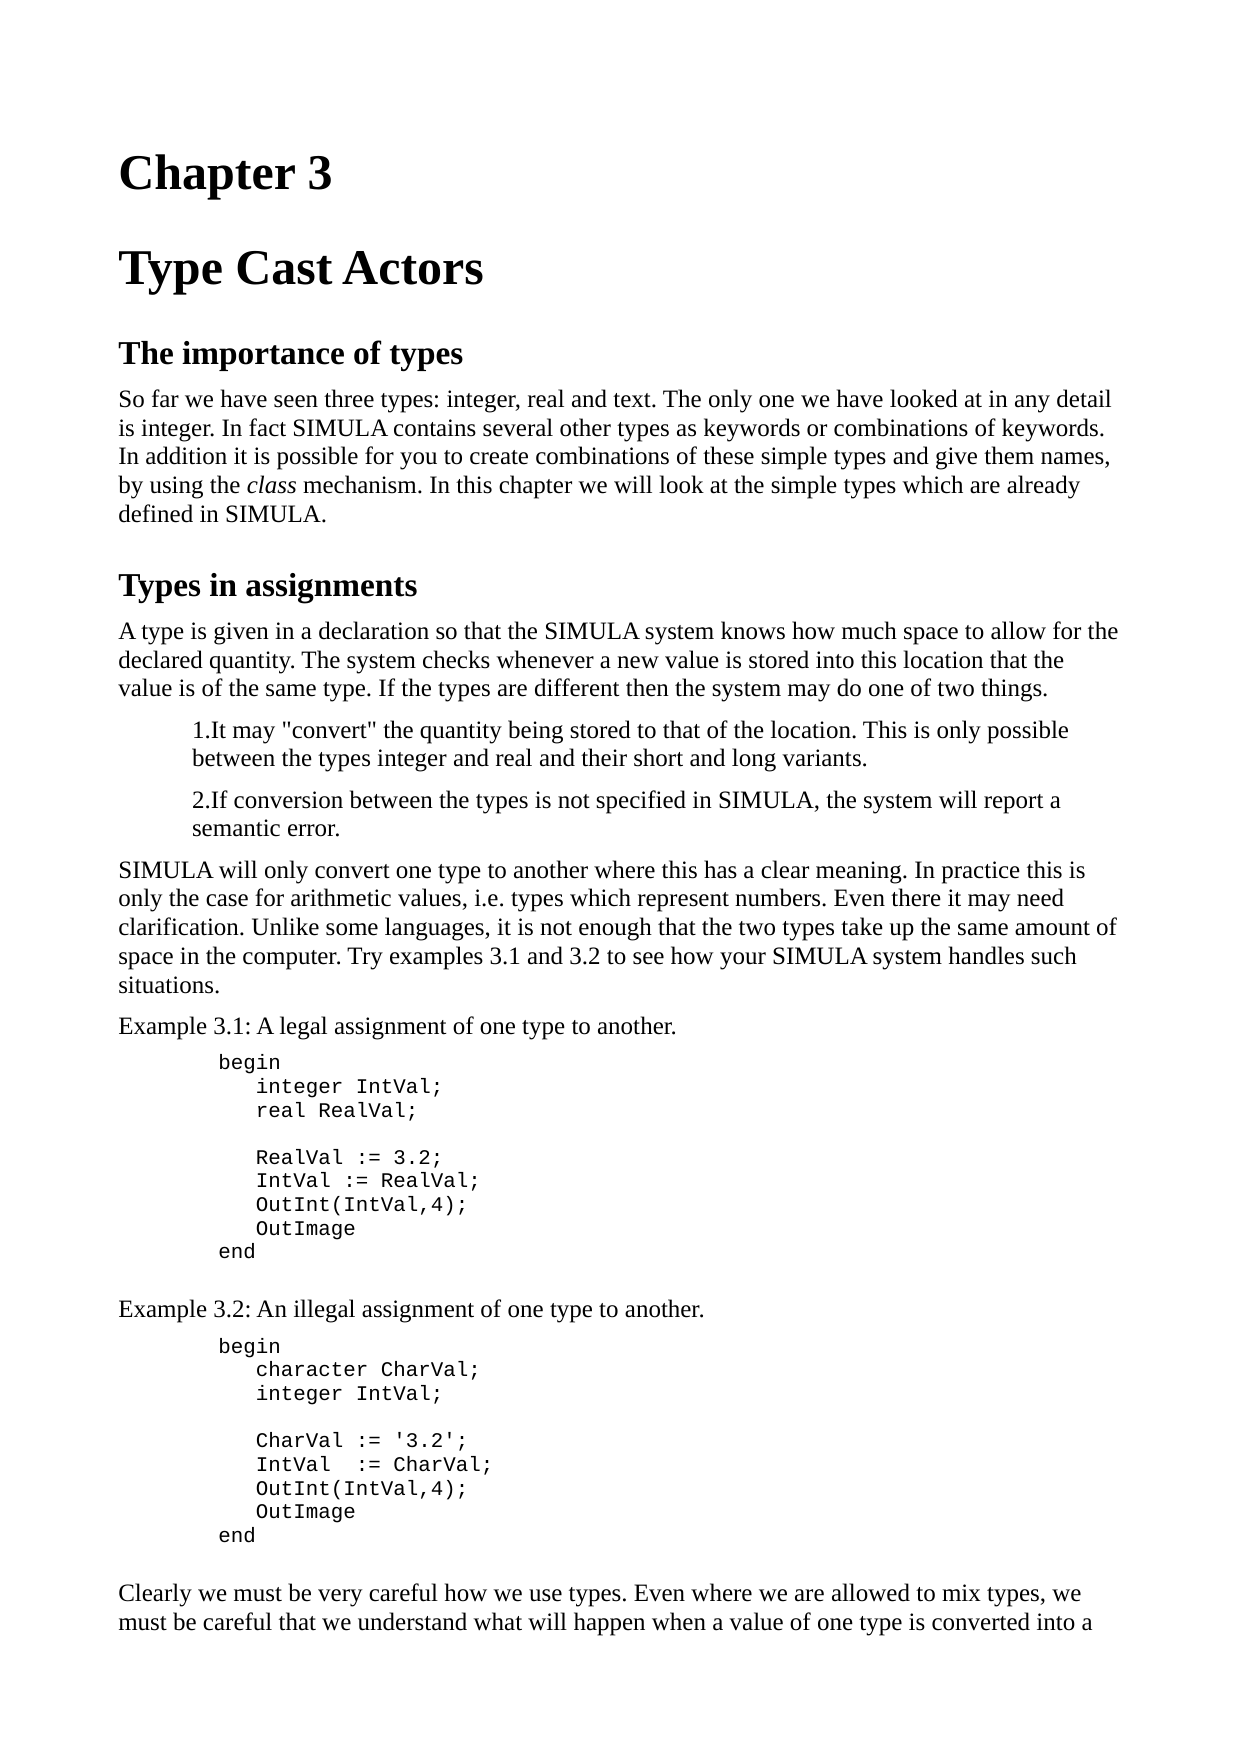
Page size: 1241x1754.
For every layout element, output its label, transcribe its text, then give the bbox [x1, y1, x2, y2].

text integer IntVal; [118, 1383, 1122, 1407]
text end [118, 1241, 1122, 1265]
text IntVal := CharVal; [118, 1454, 1122, 1478]
text Example 3.1: A legal assignment of one type to another. [118, 1011, 1122, 1040]
text end [118, 1525, 1122, 1549]
text OutImage [118, 1501, 1122, 1525]
text CharVal := '3.2'; [118, 1430, 1122, 1454]
text So far we have seen three types: integer, real and text. The only one we have looked at in any detail is integer. In fact SIMULA contains several other types as keywords or combinations of keywords. In addition it is possible for you to create combinations of these simple types and give them names, by using the class mechanism. In this chapter we will look at the simple types which are already defined in SIMULA. [118, 384, 1122, 528]
text integer IntVal; [118, 1076, 1122, 1099]
text Example 3.2: An illegal assignment of one type to another. [118, 1294, 1122, 1323]
text RealVal := 3.2; [118, 1147, 1122, 1171]
text IntVal := RealVal; [118, 1171, 1122, 1194]
text OutInt(IntVal,4); [118, 1194, 1122, 1218]
subtitle Types in assignments [118, 565, 1122, 603]
list It may "convert" the quantity being stored to that of the location. This is only possible between the types integer and real and their short and long variants. [118, 715, 1122, 772]
text begin [118, 1052, 1122, 1076]
text OutInt(IntVal,4); [118, 1478, 1122, 1501]
subtitle Type Cast Actors [118, 238, 1122, 296]
text character CharVal; [118, 1359, 1122, 1383]
text SIMULA will only convert one type to another where this has a clear meaning. In practice this is only the case for arithmetic values, i.e. types which represent numbers. Even there it may need clarification. Unlike some languages, it is not enough that the two types take up the same amount of space in the computer. Try examples 3.1 and 3.2 to see how your SIMULA system handles such situations. [118, 855, 1122, 998]
list If conversion between the types is not specified in SIMULA, the system will report a semantic error. [118, 785, 1122, 842]
text A type is given in a declaration so that the SIMULA system knows how much space to allow for the declared quantity. The system checks whenever a new value is stored into this location that the value is of the same type. If the types are different then the system may do one of two things. [118, 616, 1122, 702]
text OutImage [118, 1218, 1122, 1241]
text real RealVal; [118, 1099, 1122, 1123]
text Clearly we must be very careful how we use types. Even where we are allowed to mix types, we must be careful that we understand what will happen when a value of one type is converted into a [118, 1578, 1122, 1636]
subtitle The importance of types [118, 333, 1122, 371]
text begin [118, 1336, 1122, 1359]
subtitle Chapter 3 [118, 143, 1122, 201]
